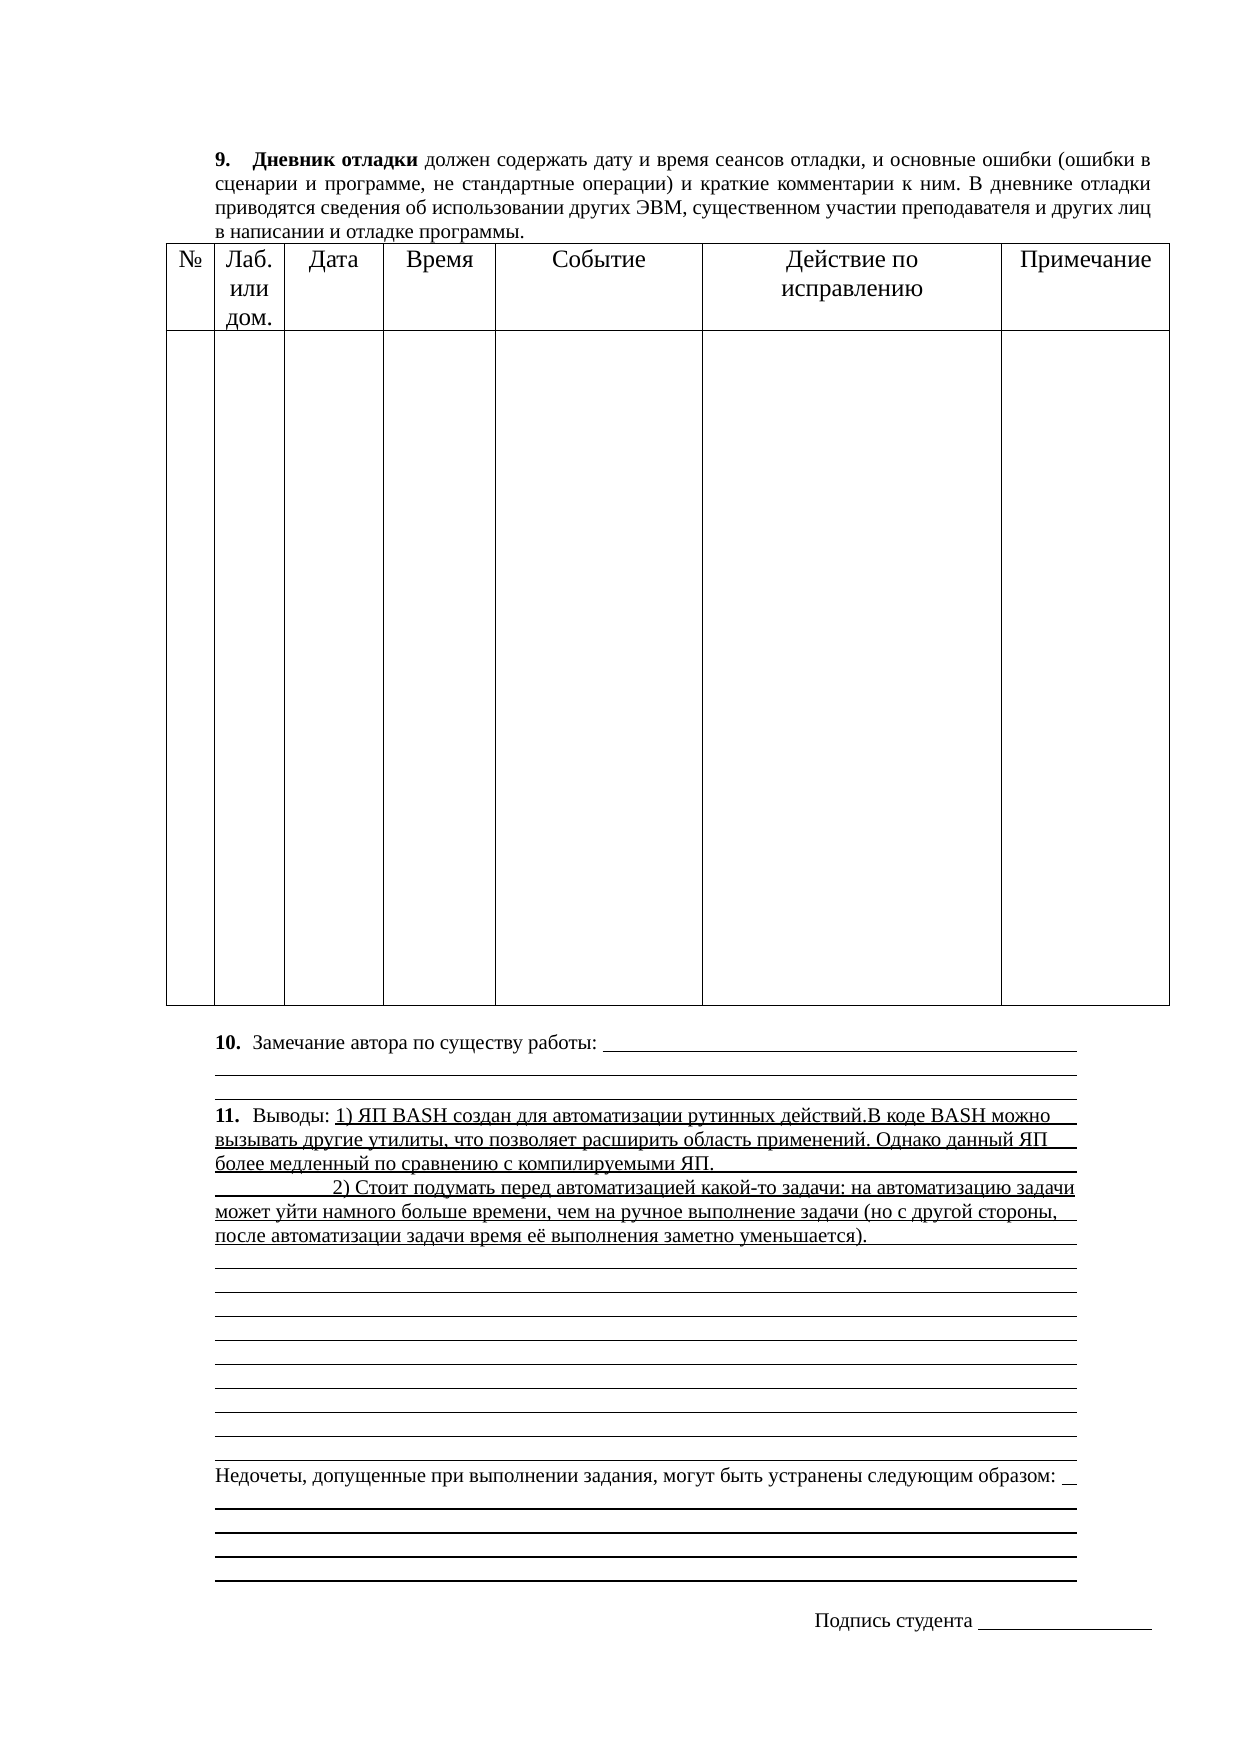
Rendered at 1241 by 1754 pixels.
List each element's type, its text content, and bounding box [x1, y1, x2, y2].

table_header № [167, 244, 214, 330]
text Подпись студента [215, 1608, 1152, 1632]
table_cell [384, 331, 495, 1005]
table_header Лаб. или дом. [215, 244, 284, 330]
list после автоматизации задачи время её выполнения заметно уменьшается). [215, 1223, 1152, 1463]
table_cell [496, 331, 702, 1005]
text Недочеты, допущенные при выполнении задания, могут быть устранены следующим образом: [215, 1463, 1152, 1584]
table_cell [215, 331, 284, 1005]
list 2) Стоит подумать перед автоматизацией какой-то задачи: на автоматизацию задачи [215, 1175, 1152, 1199]
table_header Дата [285, 244, 383, 330]
table_header Время [384, 244, 495, 330]
table_header Событие [496, 244, 702, 330]
list Замечание автора по существу работы: [215, 1030, 1152, 1102]
table_cell [167, 331, 214, 1005]
table_header Действие по исправлению [703, 244, 1001, 330]
list более медленный по сравнению с компилируемыми ЯП. [215, 1151, 1152, 1175]
table_cell [1002, 331, 1169, 1005]
list вызывать другие утилиты, что позволяет расширить область применений. Однако данный ЯП [215, 1127, 1152, 1151]
list Выводы: 1) ЯП BASH создан для автоматизации рутинных действий.В коде BASH можно [215, 1102, 1152, 1127]
list может уйти намного больше времени, чем на ручное выполнение задачи (но с другой стороны, [215, 1199, 1152, 1223]
table_header Примечание [1002, 244, 1169, 330]
table_cell [703, 331, 1001, 1005]
table_cell [285, 331, 383, 1005]
list Дневник отладки должен содержать дату и время сеансов отладки, и основные ошибки (ошибки в сценарии и программе, не стандартные операции) и краткие комментарии к ним. В дневнике отладки приводятся сведения об использовании других ЭВМ, существенном участии преподавателя и других лиц в написании и отладке программы. [215, 147, 1152, 243]
